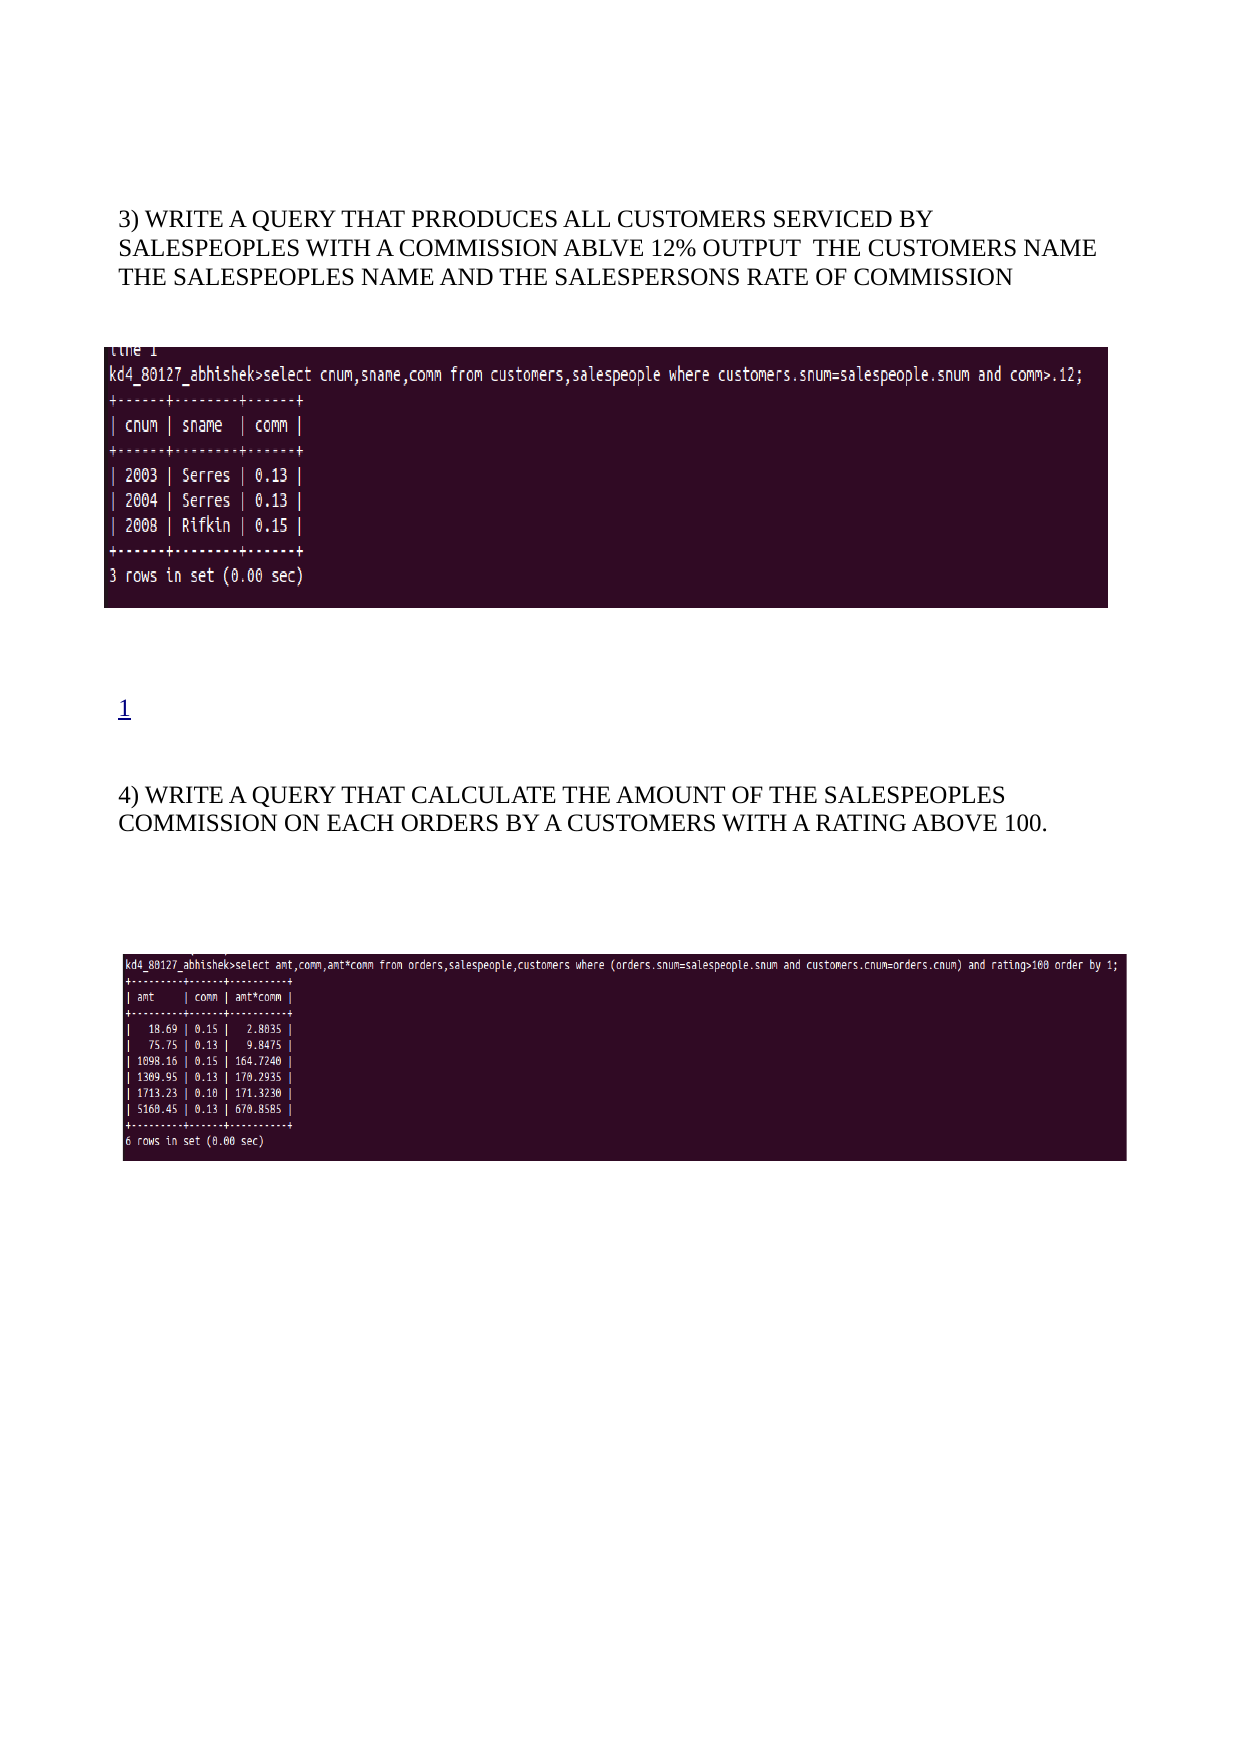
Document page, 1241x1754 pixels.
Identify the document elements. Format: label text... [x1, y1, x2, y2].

text 1 [118, 693, 1122, 722]
text 3) WRITE A QUERY THAT PRRODUCES ALL CUSTOMERS SERVICED BY SALESPEOPLES WITH A COMMISSION ABLVE 12% OUTPUT THE CUSTOMERS NAME THE SALESPEOPLES NAME AND THE SALESPERSONS RATE OF COMMISSION [118, 204, 1122, 291]
picture [104, 347, 1108, 608]
text 4) WRITE A QUERY THAT CALCULATE THE AMOUNT OF THE SALESPEOPLES COMMISSION ON EACH ORDERS BY A CUSTOMERS WITH A RATING ABOVE 100. [118, 780, 1122, 837]
picture [122, 954, 1127, 1161]
